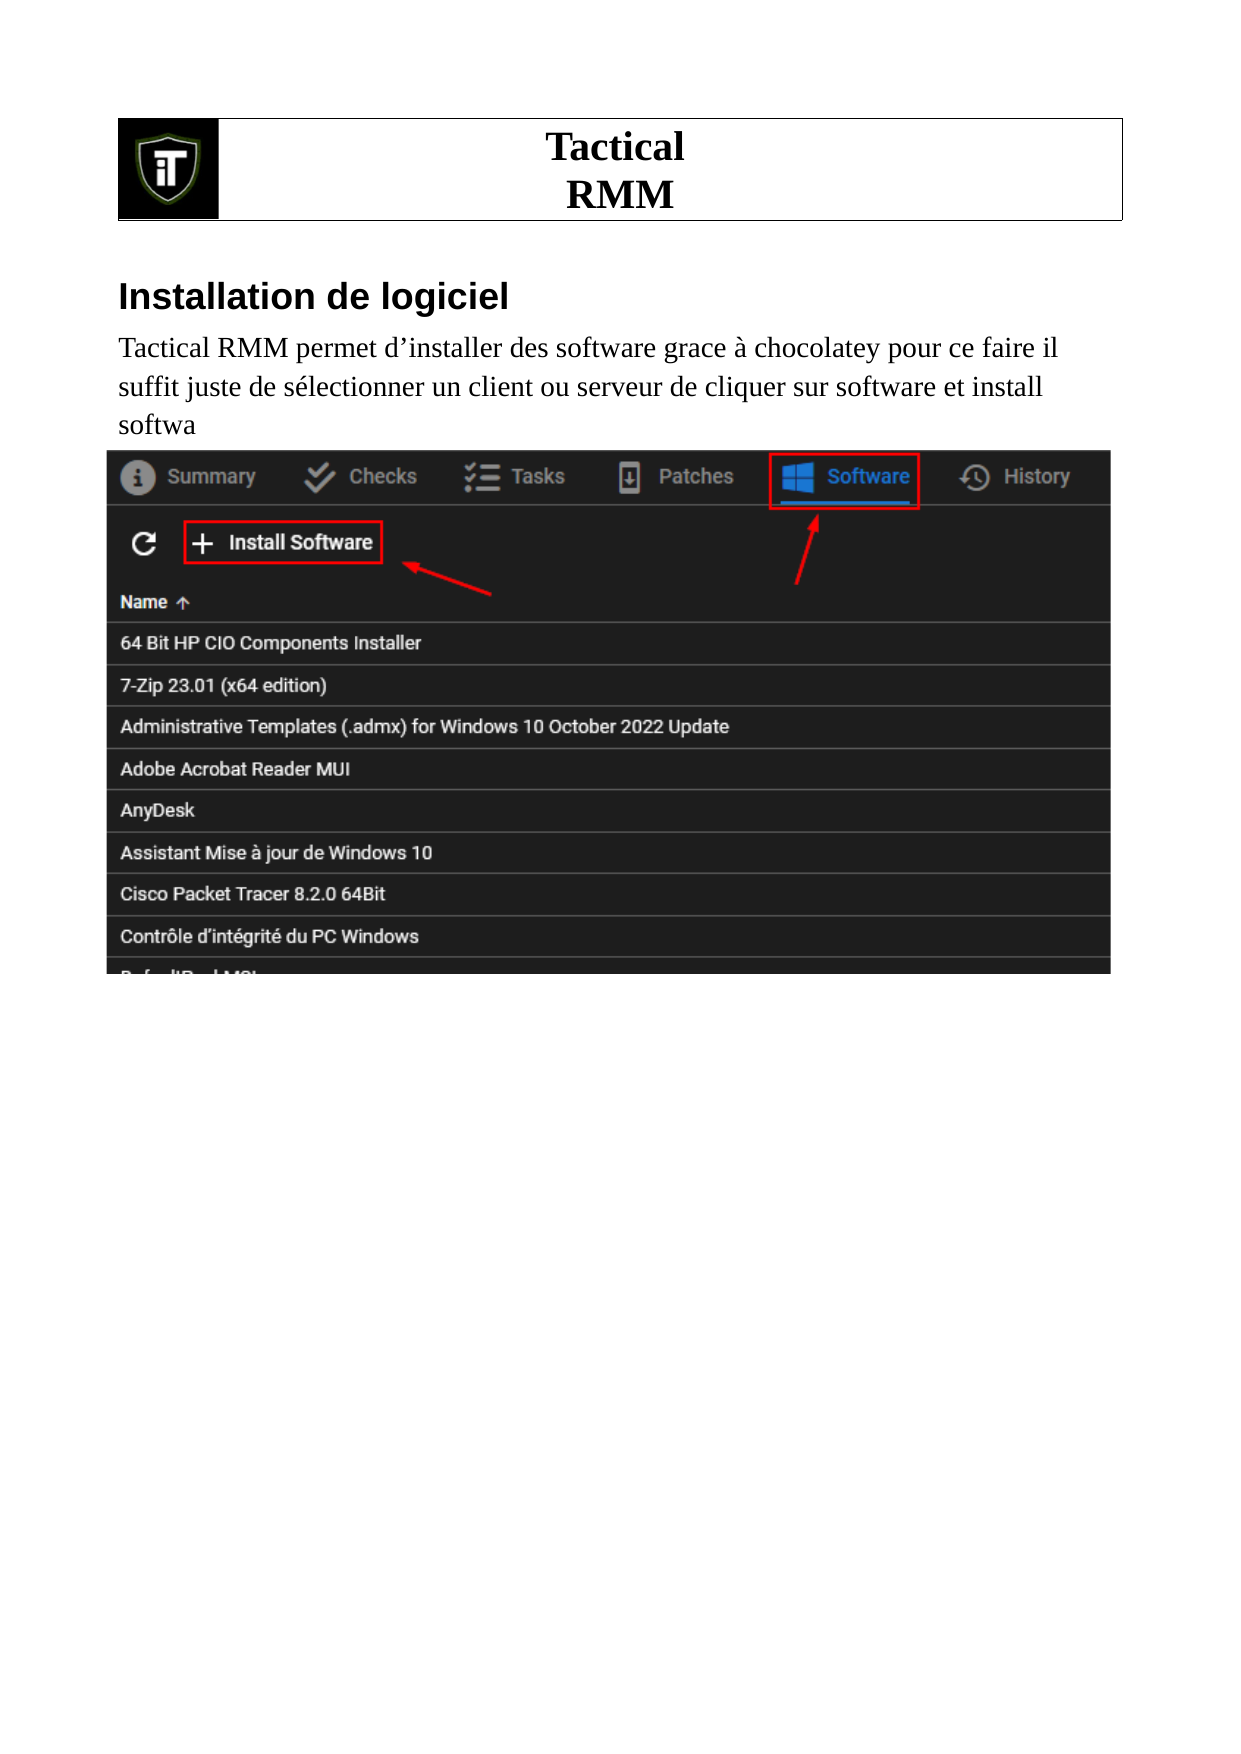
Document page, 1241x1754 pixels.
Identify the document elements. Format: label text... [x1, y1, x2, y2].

picture [106, 450, 1111, 974]
picture [118, 118, 219, 219]
text Tactical RMM permet d’installer des software grace à chocolatey pour ce faire il suffit juste de sélectionner un client ou serveur de cliquer sur software et install softwa [118, 330, 1122, 441]
subtitle Installation de logiciel [118, 274, 1122, 318]
